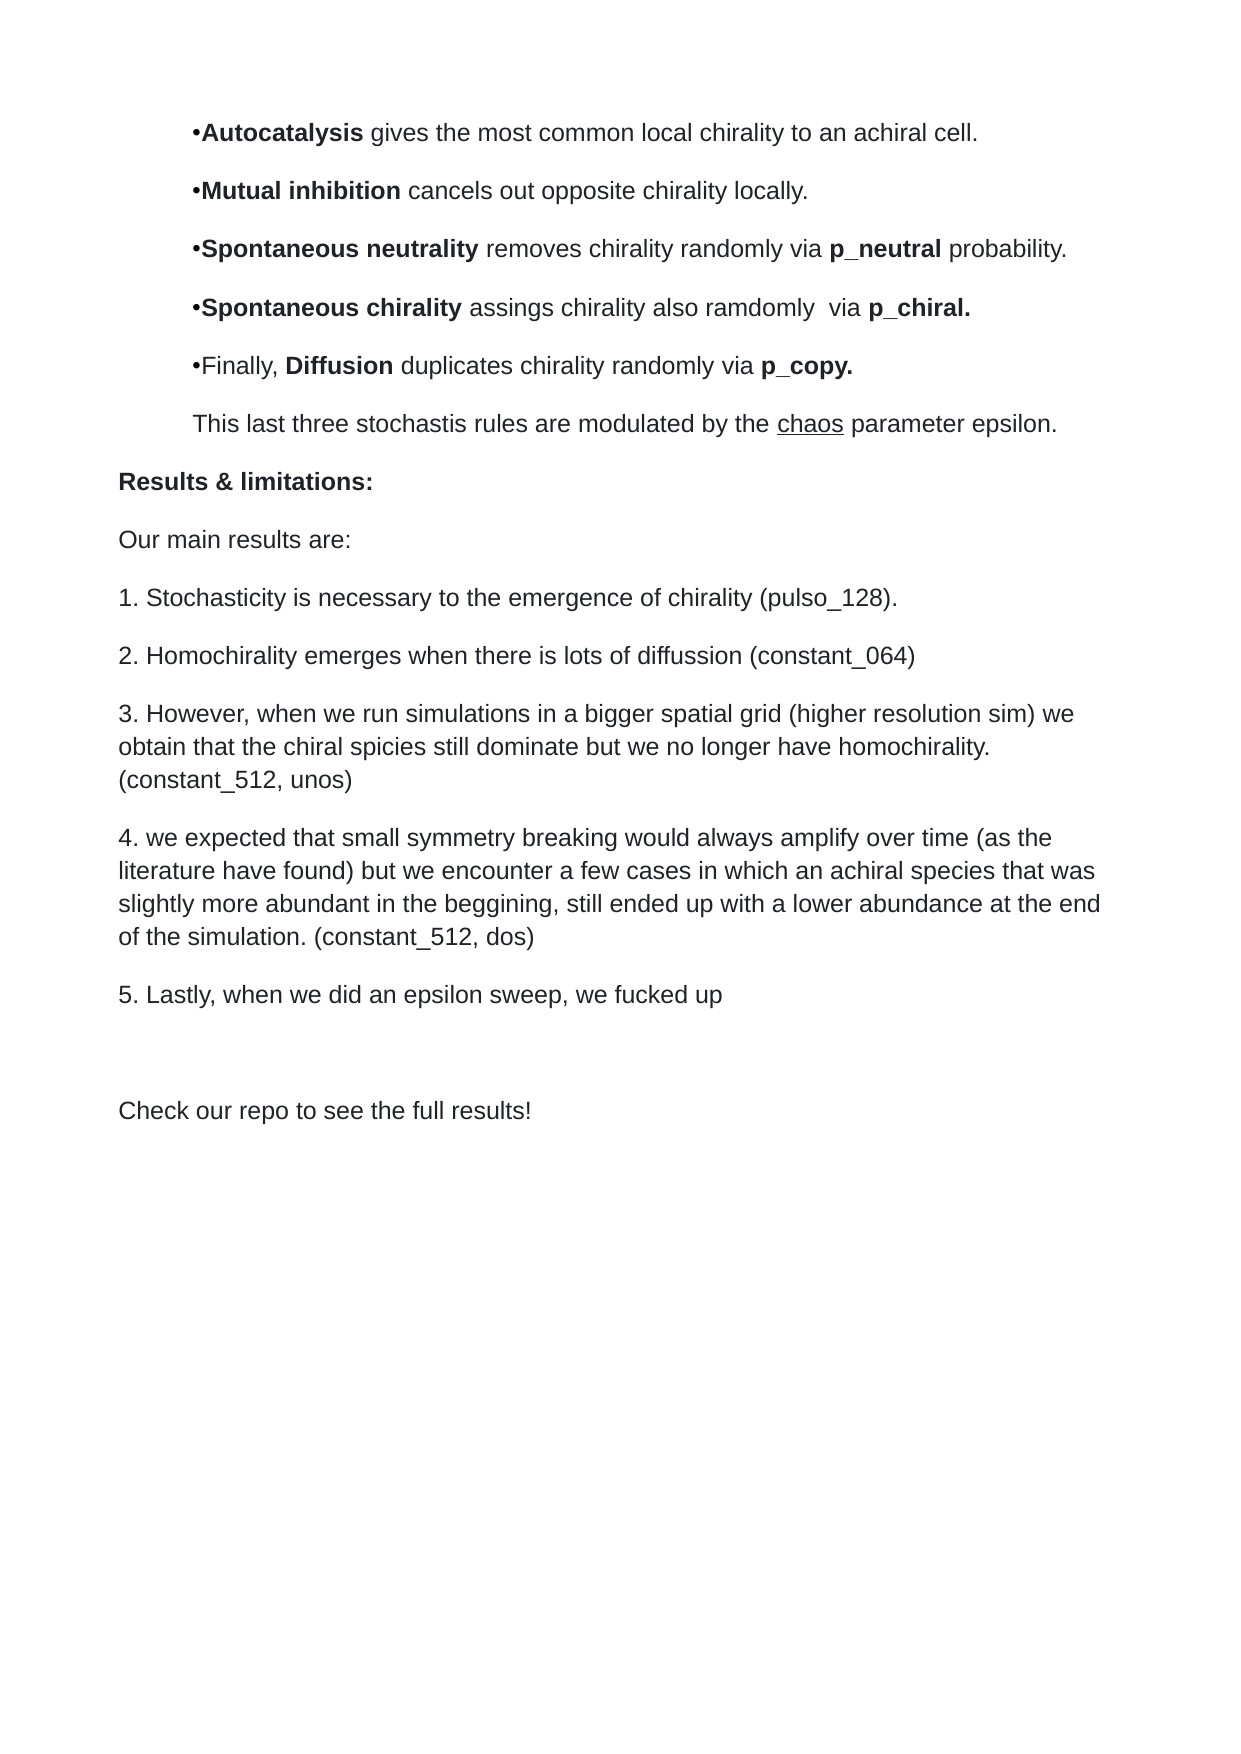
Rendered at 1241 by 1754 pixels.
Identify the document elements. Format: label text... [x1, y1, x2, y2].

text 3. However, when we run simulations in a bigger spatial grid (higher resolution sim) we obtain that the chiral spicies still dominate but we no longer have homochirality. (constant_512, unos) [118, 699, 1122, 794]
list This last three stochastis rules are modulated by the chaos parameter epsilon. [118, 409, 1122, 437]
list Mutual inhibition cancels out opposite chirality locally. [118, 176, 1122, 205]
text Our main results are: [118, 525, 1122, 553]
text 2. Homochirality emerges when there is lots of diffussion (constant_064) [118, 641, 1122, 669]
list Spontaneous chirality assings chirality also ramdomly via p_chiral. [118, 292, 1122, 321]
text Results & limitations: [118, 467, 1122, 496]
text 1. Stochasticity is necessary to the emergence of chirality (pulso_128). [118, 583, 1122, 612]
list Autocatalysis gives the most common local chirality to an achiral cell. [118, 118, 1122, 147]
text 4. we expected that small symmetry breaking would always amplify over time (as the literature have found) but we encounter a few cases in which an achiral species that was slightly more abundant in the beggining, still ended up with a lower abundance at the end of the simulation. (constant_512, dos) [118, 823, 1122, 951]
text 5. Lastly, when we did an epsilon sweep, we fucked up [118, 980, 1122, 1009]
text Check our repo to see the full results! [118, 1096, 1122, 1125]
list Spontaneous neutrality removes chirality randomly via p_neutral probability. [118, 234, 1122, 263]
list Finally, Diffusion duplicates chirality randomly via p_copy. [118, 351, 1122, 379]
